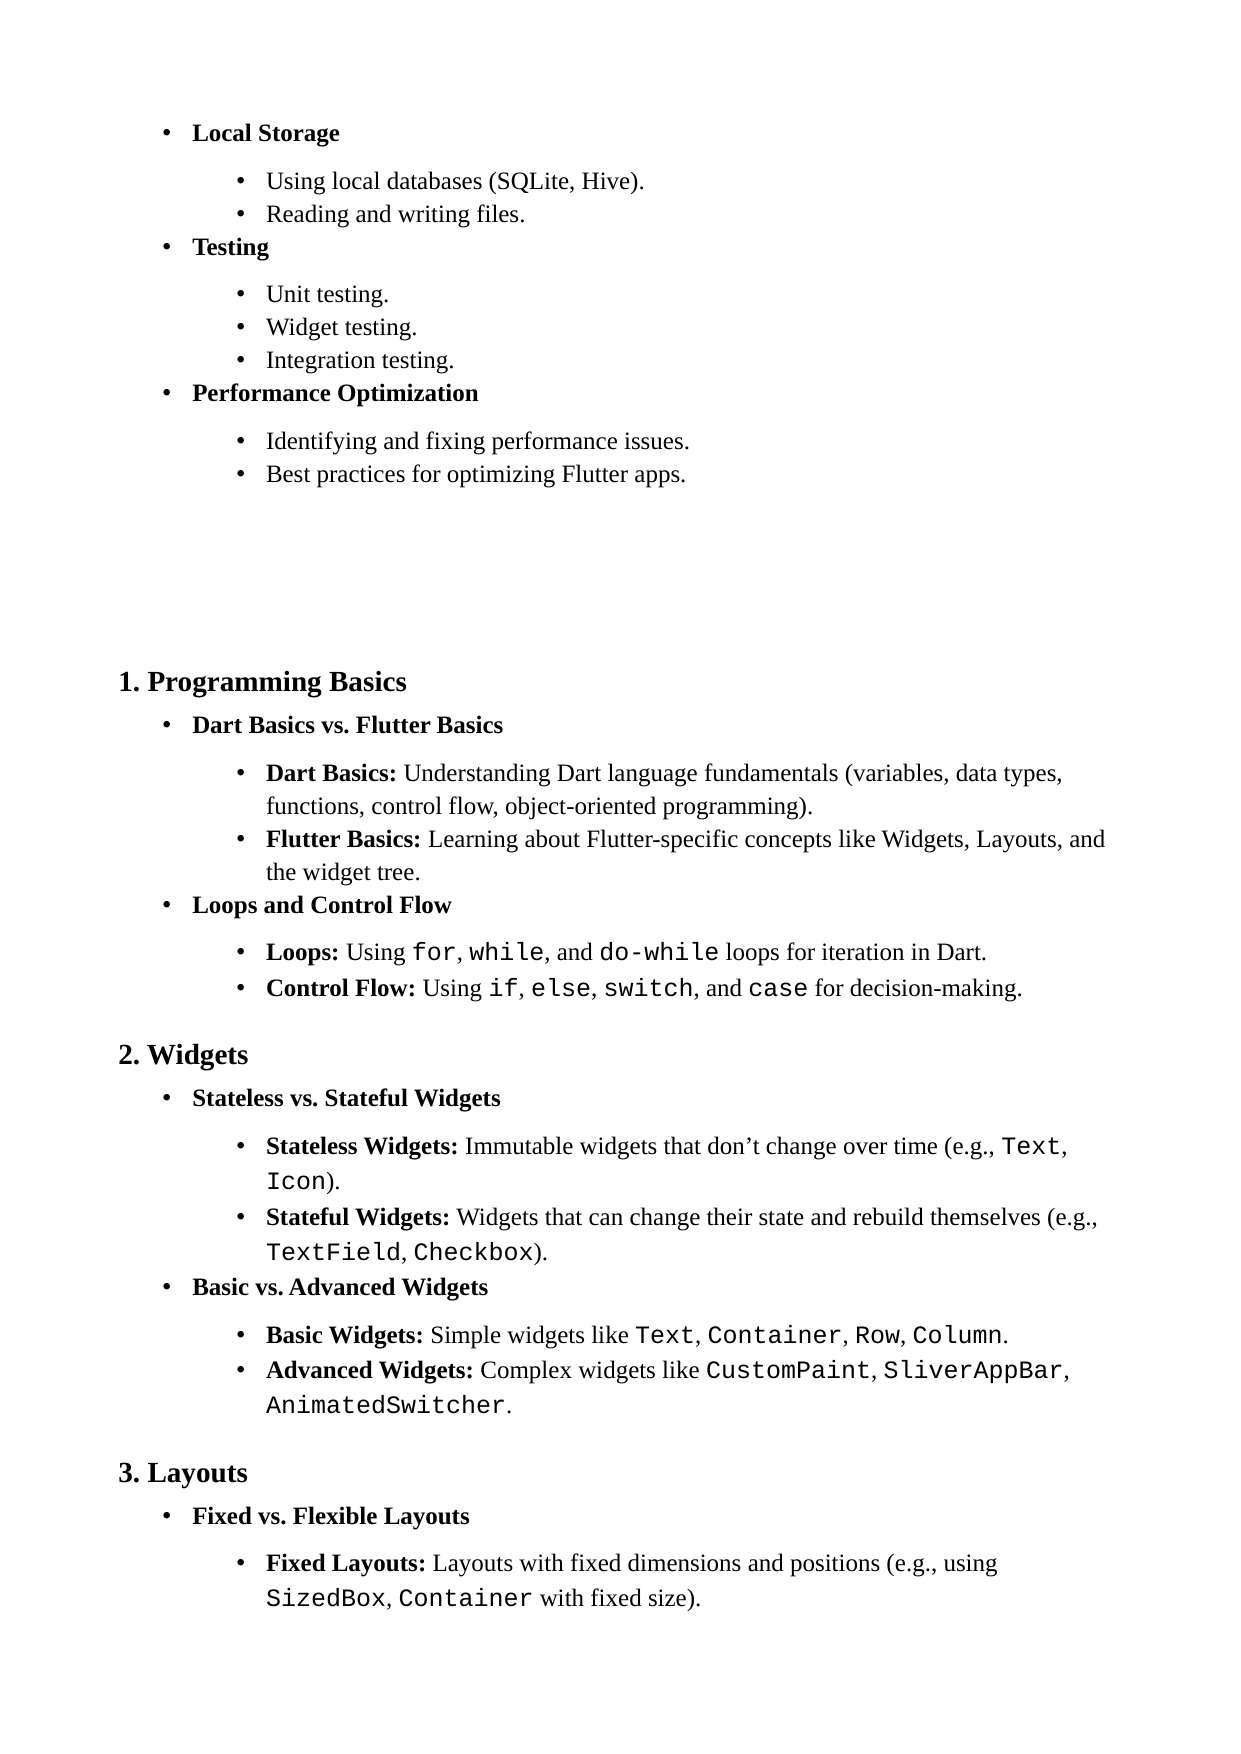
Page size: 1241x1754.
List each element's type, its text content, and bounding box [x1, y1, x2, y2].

list Using local databases (SQLite, Hive). [236, 166, 1122, 194]
list Reading and writing files. [236, 199, 1122, 227]
list Unit testing. [236, 279, 1122, 308]
list Fixed Layouts: Layouts with fixed dimensions and positions (e.g., using SizedBox, Container with fixed size). [236, 1548, 1122, 1614]
subtitle 1. Programming Basics [118, 664, 1122, 698]
list Stateful Widgets: Widgets that can change their state and rebuild themselves (e.g., TextField, Checkbox). [236, 1202, 1122, 1267]
list Testing [162, 232, 1122, 261]
list Flutter Basics: Learning about Flutter-specific concepts like Widgets, Layouts, and the widget tree. [236, 824, 1122, 886]
list Control Flow: Using if, else, switch, and case for decision-making. [236, 973, 1122, 1004]
list Performance Optimization [162, 378, 1122, 407]
list Fixed vs. Flexible Layouts [162, 1501, 1122, 1529]
list Dart Basics: Understanding Dart language fundamentals (variables, data types, functions, control flow, object-oriented programming). [236, 758, 1122, 819]
list Stateless Widgets: Immutable widgets that don’t change over time (e.g., Text, Icon). [236, 1131, 1122, 1197]
list Basic vs. Advanced Widgets [162, 1272, 1122, 1301]
list Local Storage [162, 118, 1122, 147]
list Advanced Widgets: Complex widgets like CustomPaint, SliverAppBar, AnimatedSwitcher. [236, 1355, 1122, 1421]
list Dart Basics vs. Flutter Basics [162, 710, 1122, 739]
list Stateless vs. Stateful Widgets [162, 1083, 1122, 1112]
list Loops and Control Flow [162, 890, 1122, 918]
list Identifying and fixing performance issues. [236, 426, 1122, 455]
list Widget testing. [236, 312, 1122, 341]
subtitle 2. Widgets [118, 1037, 1122, 1071]
list Basic Widgets: Simple widgets like Text, Container, Row, Column. [236, 1320, 1122, 1351]
list Loops: Using for, while, and do-while loops for iteration in Dart. [236, 937, 1122, 968]
list Best practices for optimizing Flutter apps. [236, 459, 1122, 488]
list Integration testing. [236, 345, 1122, 374]
subtitle 3. Layouts [118, 1455, 1122, 1488]
